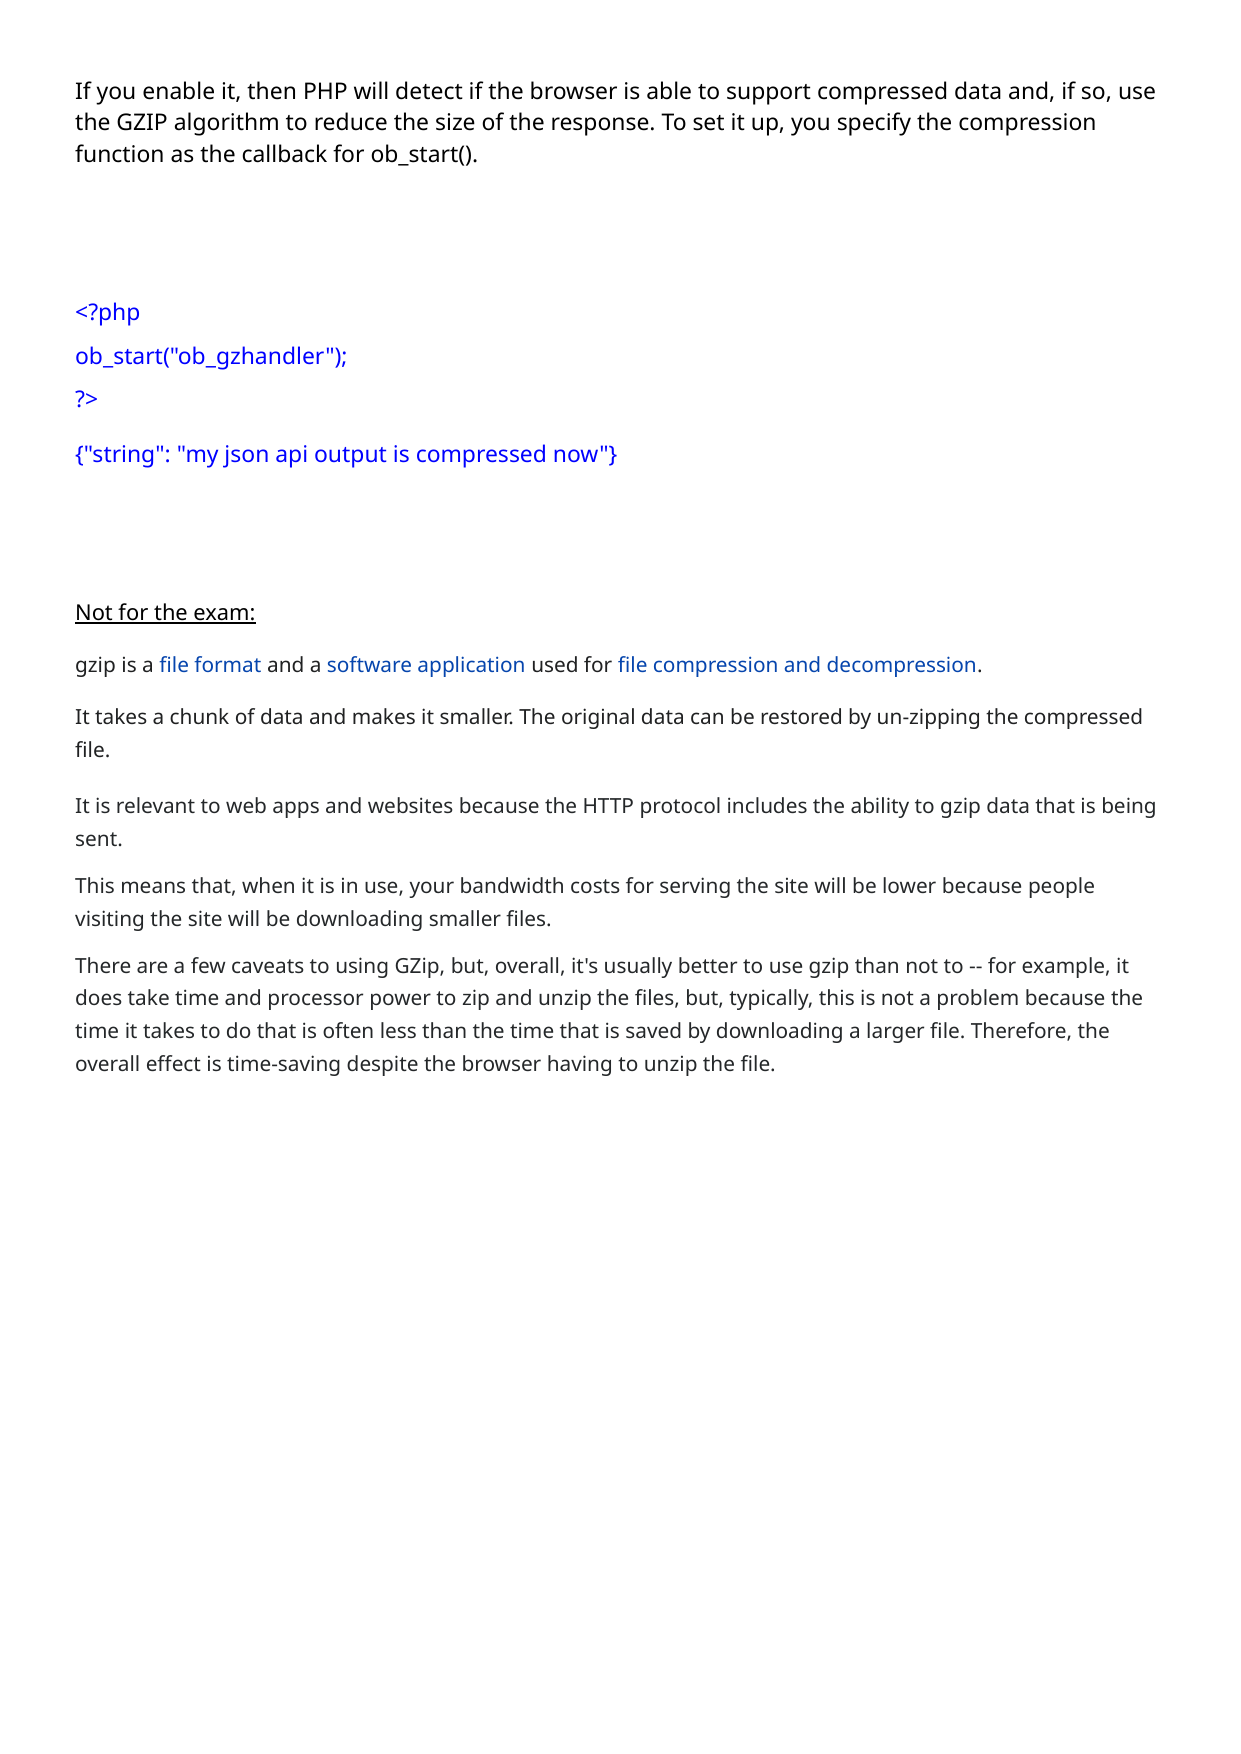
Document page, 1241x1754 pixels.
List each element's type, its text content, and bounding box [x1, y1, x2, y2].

text It takes a chunk of data and makes it smaller. The original data can be restored by un-zipping the compressed file. [75, 702, 1166, 763]
text If you enable it, then PHP will detect if the browser is able to support compressed data and, if so, use the GZIP algorithm to reduce the size of the response. To set it up, you specify the compression function as the callback for ob_start(). [75, 75, 1166, 169]
text {"string": "my json api output is compressed now"} [75, 438, 1166, 469]
text ?> [75, 383, 1166, 414]
text Not for the exam: [75, 597, 1166, 627]
text ob_start("ob_gzhandler"); [75, 339, 1166, 371]
text It is relevant to web apps and websites because the HTTP protocol includes the ability to gzip data that is being sent. [75, 791, 1166, 852]
text There are a few caveats to using GZip, but, overall, it's usually better to use gzip than not to -- for example, it does take time and processor power to zip and unzip the files, but, typically, this is not a problem because the time it takes to do that is often less than the time that is saved by downloading a larger file. Therefore, the overall effect is time-saving despite the browser having to unzip the file. [75, 951, 1166, 1077]
text <?php [75, 296, 1166, 328]
text gzip is a file format and a software application used for file compression and decompression. [75, 650, 1166, 679]
text This means that, when it is in use, your bandwidth costs for serving the site will be lower because people visiting the site will be downloading smaller files. [75, 871, 1166, 932]
